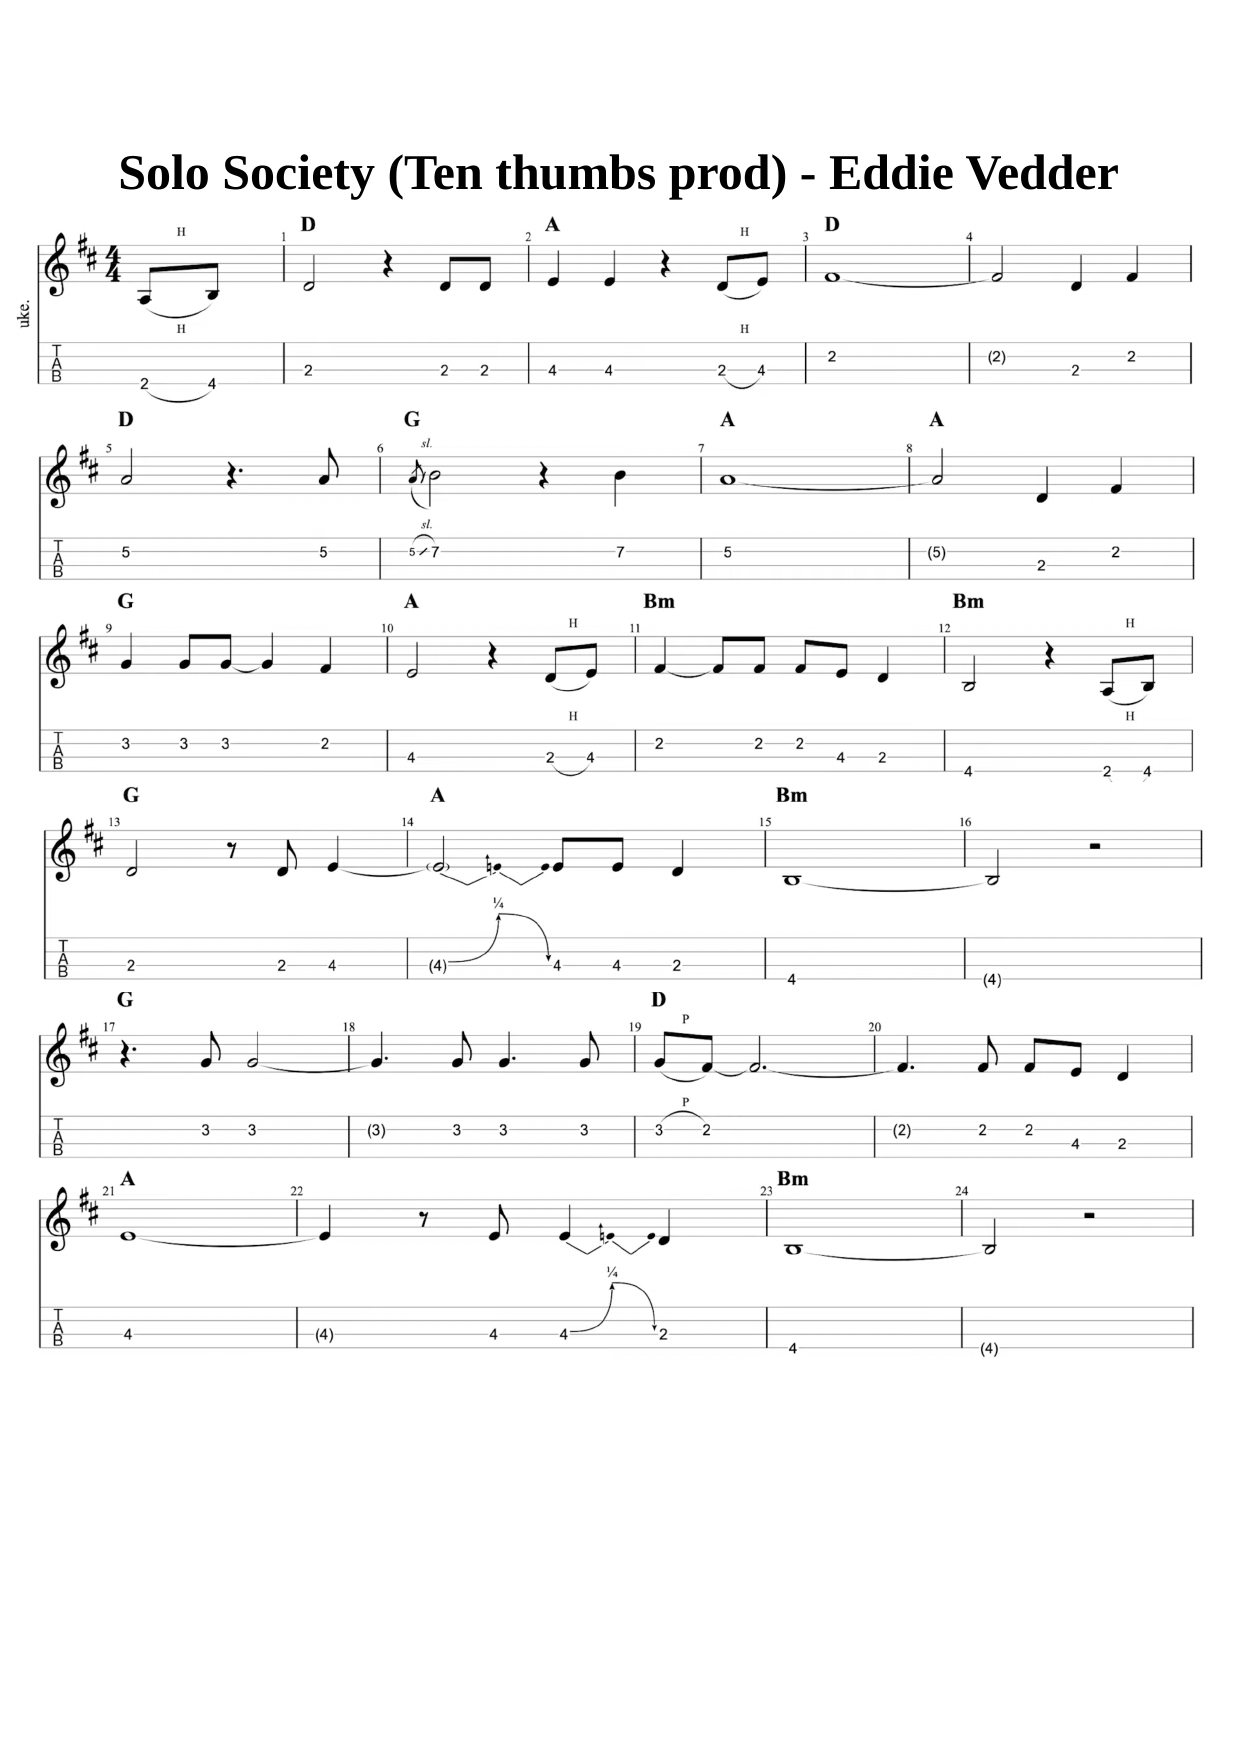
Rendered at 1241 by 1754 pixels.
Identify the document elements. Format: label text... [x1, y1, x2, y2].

subtitle Solo Society (Ten thumbs prod) - Eddie Vedder [118, 143, 1122, 201]
picture [0, 213, 1241, 1362]
